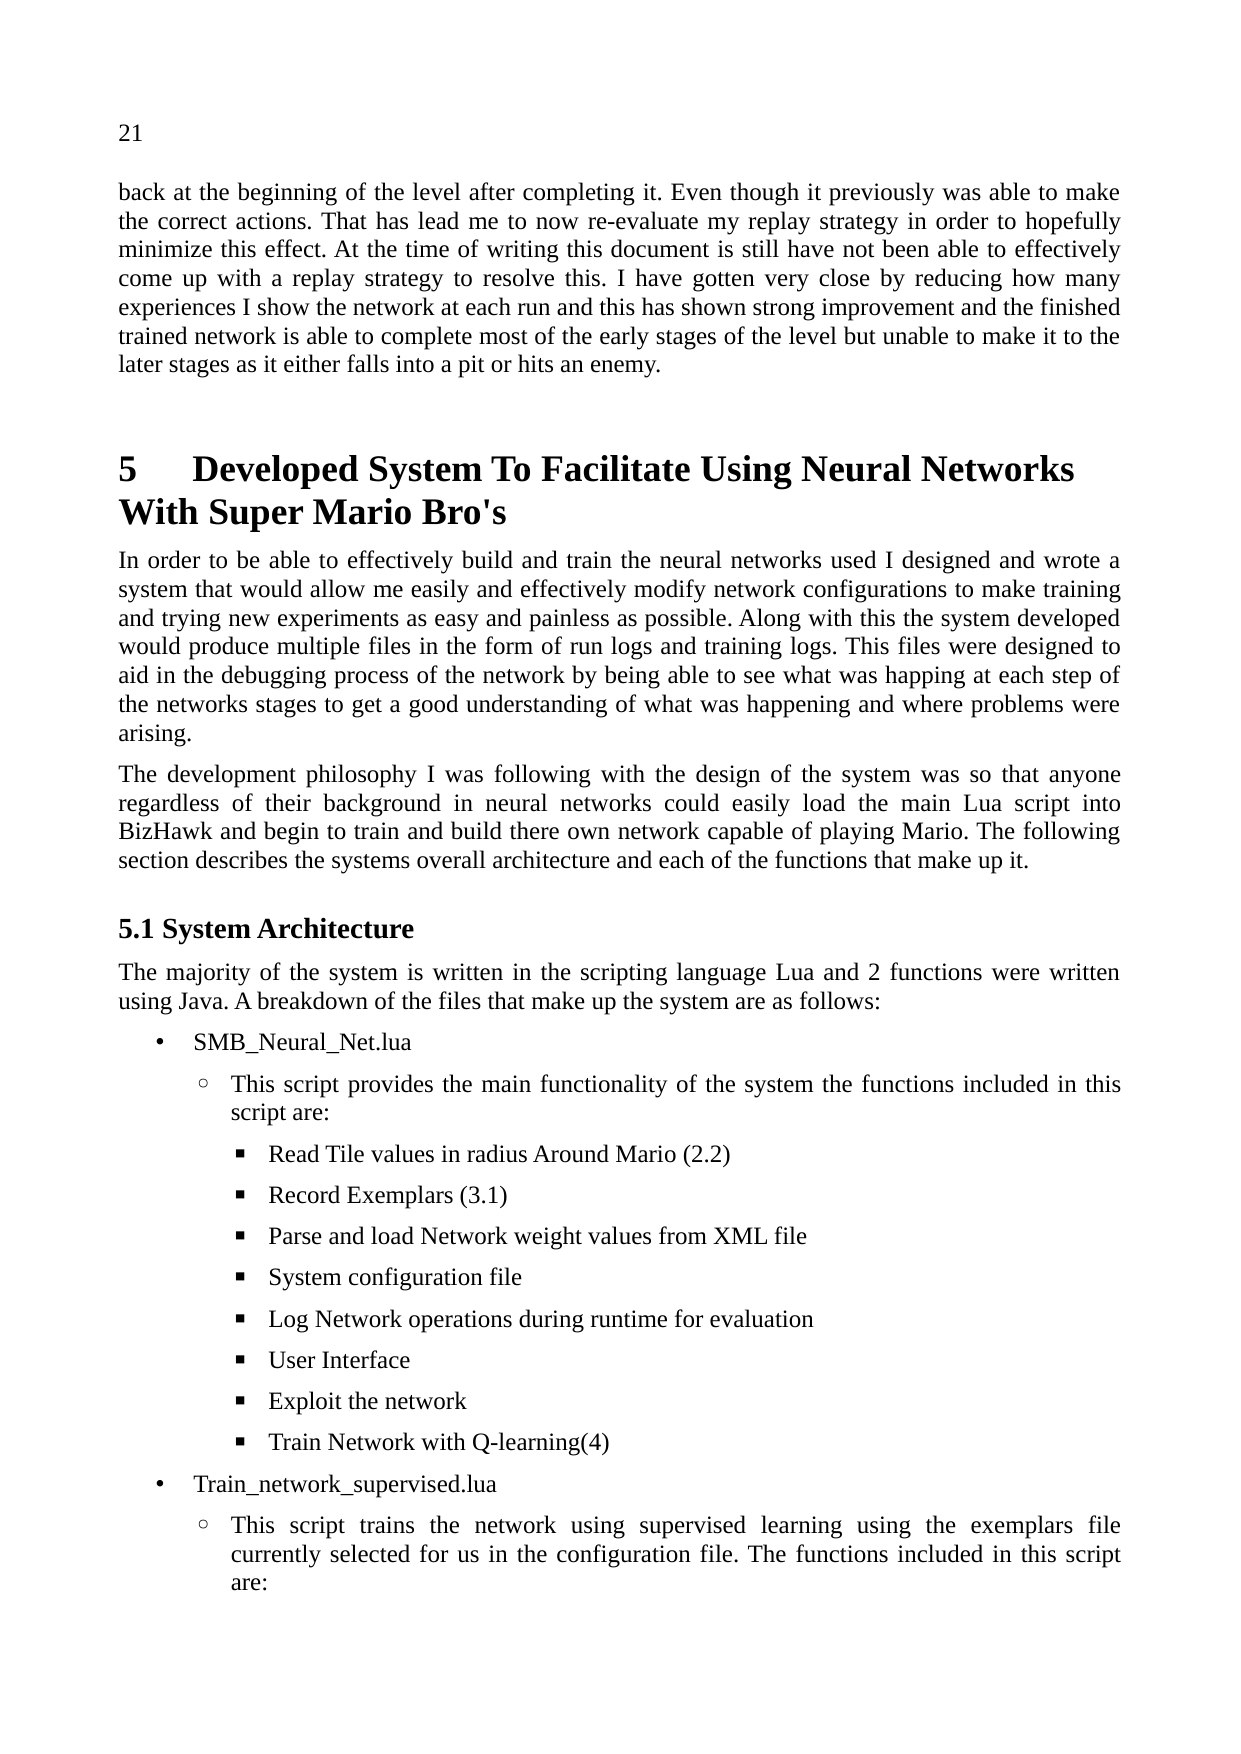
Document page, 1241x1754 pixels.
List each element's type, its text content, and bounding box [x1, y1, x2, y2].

text The development philosophy I was following with the design of the system was so that anyone regardless of their background in neural networks could easily load the main Lua script into BizHawk and begin to train and build there own network capable of playing Mario. The following section describes the systems overall architecture and each of the functions that make up it. [118, 759, 1122, 874]
list This script provides the main functionality of the system the functions included in this script are: [193, 1069, 1122, 1126]
text back at the beginning of the level after completing it. Even though it previously was able to make the correct actions. That has lead me to now re-evaluate my replay strategy in order to hopefully minimize this effect. At the time of writing this document is still have not been able to effectively come up with a replay strategy to resolve this. I have gotten very close by reducing how many experiences I show the network at each run and this has shown strong improvement and the finished trained network is able to complete most of the early stages of the level but unable to make it to the later stages as it either falls into a pit or hits an enemy. [118, 177, 1122, 378]
list Parse and load Network weight values from XML file [231, 1221, 1122, 1250]
list Log Network operations during runtime for evaluation [231, 1304, 1122, 1332]
list System configuration file [231, 1262, 1122, 1291]
text The majority of the system is written in the scripting language Lua and 2 functions were written using Java. A breakdown of the files that make up the system are as follows: [118, 957, 1122, 1015]
list Read Tile values in radius Around Mario (2.2) [231, 1139, 1122, 1167]
list Exploit the network [231, 1386, 1122, 1415]
list This script trains the network using supervised learning using the exemplars file currently selected for us in the configuration file. The functions included in this script are: [193, 1510, 1122, 1596]
list Train Network with Q-learning(4) [231, 1427, 1122, 1456]
list Train_network_supervised.lua [156, 1469, 1122, 1497]
list SMB_Neural_Net.lua [156, 1027, 1122, 1056]
text 5 Developed System To Facilitate Using Neural Networks With Super Mario Bro's [118, 446, 1122, 533]
subtitle 5.1 System Architecture [118, 911, 1122, 945]
list Record Exemplars (3.1) [231, 1180, 1122, 1209]
text In order to be able to effectively build and train the neural networks used I designed and wrote a system that would allow me easily and effectively modify network configurations to make training and trying new experiments as easy and painless as possible. Along with this the system developed would produce multiple files in the form of run logs and training logs. This files were designed to aid in the debugging process of the network by being able to see what was happing at each step of the networks stages to get a good understanding of what was happening and where problems were arising. [118, 545, 1122, 746]
list User Interface [231, 1345, 1122, 1374]
